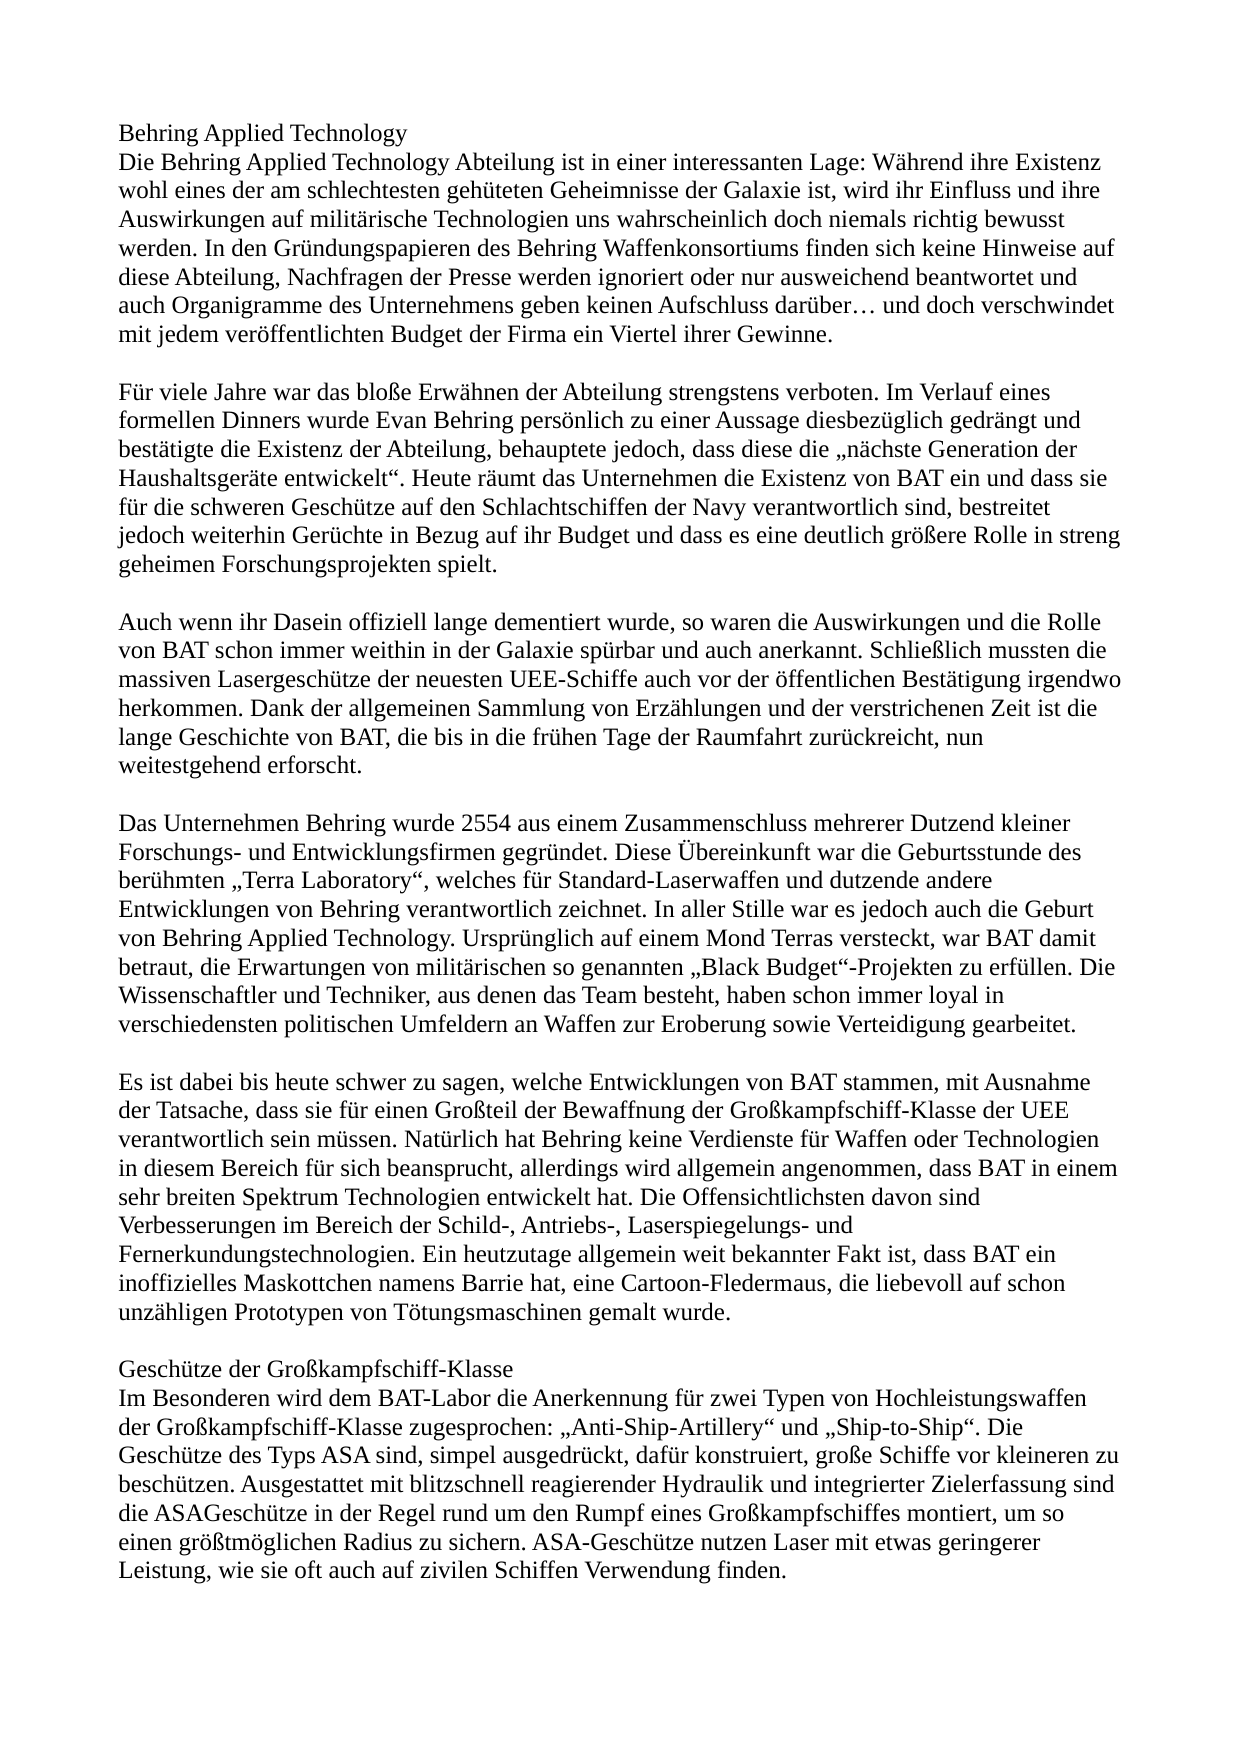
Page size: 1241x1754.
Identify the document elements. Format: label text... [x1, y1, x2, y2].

text Das Unternehmen Behring wurde 2554 aus einem Zusammenschluss mehrerer Dutzend kleiner Forschungs- und Entwicklungsfirmen gegründet. Diese Übereinkunft war die Geburtsstunde des berühmten „Terra Laboratory“, welches für Standard-Laserwaffen und dutzende andere Entwicklungen von Behring verantwortlich zeichnet. In aller Stille war es jedoch auch die Geburt von Behring Applied Technology. Ursprünglich auf einem Mond Terras versteckt, war BAT damit betraut, die Erwartungen von militärischen so genannten „Black Budget“-Projekten zu erfüllen. Die Wissenschaftler und Techniker, aus denen das Team besteht, haben schon immer loyal in verschiedensten politischen Umfeldern an Waffen zur Eroberung sowie Verteidigung gearbeitet. [118, 808, 1122, 1038]
text Geschütze der Großkampfschiff-Klasse [118, 1354, 1122, 1383]
text Auch wenn ihr Dasein offiziell lange dementiert wurde, so waren die Auswirkungen und die Rolle von BAT schon immer weithin in der Galaxie spürbar und auch anerkannt. Schließlich mussten die massiven Lasergeschütze der neuesten UEE-Schiffe auch vor der öffentlichen Bestätigung irgendwo herkommen. Dank der allgemeinen Sammlung von Erzählungen und der verstrichenen Zeit ist die lange Geschichte von BAT, die bis in die frühen Tage der Raumfahrt zurückreicht, nun weitestgehend erforscht. [118, 607, 1122, 779]
text Die Behring Applied Technology Abteilung ist in einer interessanten Lage: Während ihre Existenz wohl eines der am schlechtesten gehüteten Geheimnisse der Galaxie ist, wird ihr Einfluss und ihre Auswirkungen auf militärische Technologien uns wahrscheinlich doch niemals richtig bewusst werden. In den Gründungspapieren des Behring Waffenkonsortiums finden sich keine Hinweise auf diese Abteilung, Nachfragen der Presse werden ignoriert oder nur ausweichend beantwortet und auch Organigramme des Unternehmens geben keinen Aufschluss darüber… und doch verschwindet mit jedem veröffentlichten Budget der Firma ein Viertel ihrer Gewinne. [118, 147, 1122, 348]
text Im Besonderen wird dem BAT-Labor die Anerkennung für zwei Typen von Hochleistungswaffen der Großkampfschiff-Klasse zugesprochen: „Anti-Ship-Artillery“ und „Ship-to-Ship“. Die Geschütze des Typs ASA sind, simpel ausgedrückt, dafür konstruiert, große Schiffe vor kleineren zu beschützen. Ausgestattet mit blitzschnell reagierender Hydraulik und integrierter Zielerfassung sind die ASAGeschütze in der Regel rund um den Rumpf eines Großkampfschiffes montiert, um so einen größtmöglichen Radius zu sichern. ASA-Geschütze nutzen Laser mit etwas geringerer Leistung, wie sie oft auch auf zivilen Schiffen Verwendung finden. [118, 1383, 1122, 1584]
text Behring Applied Technology [118, 118, 1122, 147]
text Für viele Jahre war das bloße Erwähnen der Abteilung strengstens verboten. Im Verlauf eines formellen Dinners wurde Evan Behring persönlich zu einer Aussage diesbezüglich gedrängt und bestätigte die Existenz der Abteilung, behauptete jedoch, dass diese die „nächste Generation der Haushaltsgeräte entwickelt“. Heute räumt das Unternehmen die Existenz von BAT ein und dass sie für die schweren Geschütze auf den Schlachtschiffen der Navy verantwortlich sind, bestreitet jedoch weiterhin Gerüchte in Bezug auf ihr Budget und dass es eine deutlich größere Rolle in streng geheimen Forschungsprojekten spielt. [118, 377, 1122, 578]
text Es ist dabei bis heute schwer zu sagen, welche Entwicklungen von BAT stammen, mit Ausnahme der Tatsache, dass sie für einen Großteil der Bewaffnung der Großkampfschiff-Klasse der UEE verantwortlich sein müssen. Natürlich hat Behring keine Verdienste für Waffen oder Technologien in diesem Bereich für sich beansprucht, allerdings wird allgemein angenommen, dass BAT in einem sehr breiten Spektrum Technologien entwickelt hat. Die Offensichtlichsten davon sind Verbesserungen im Bereich der Schild-, Antriebs-, Laserspiegelungs- und Fernerkundungstechnologien. Ein heutzutage allgemein weit bekannter Fakt ist, dass BAT ein inoffizielles Maskottchen namens Barrie hat, eine Cartoon-Fledermaus, die liebevoll auf schon unzähligen Prototypen von Tötungsmaschinen gemalt wurde. [118, 1067, 1122, 1326]
